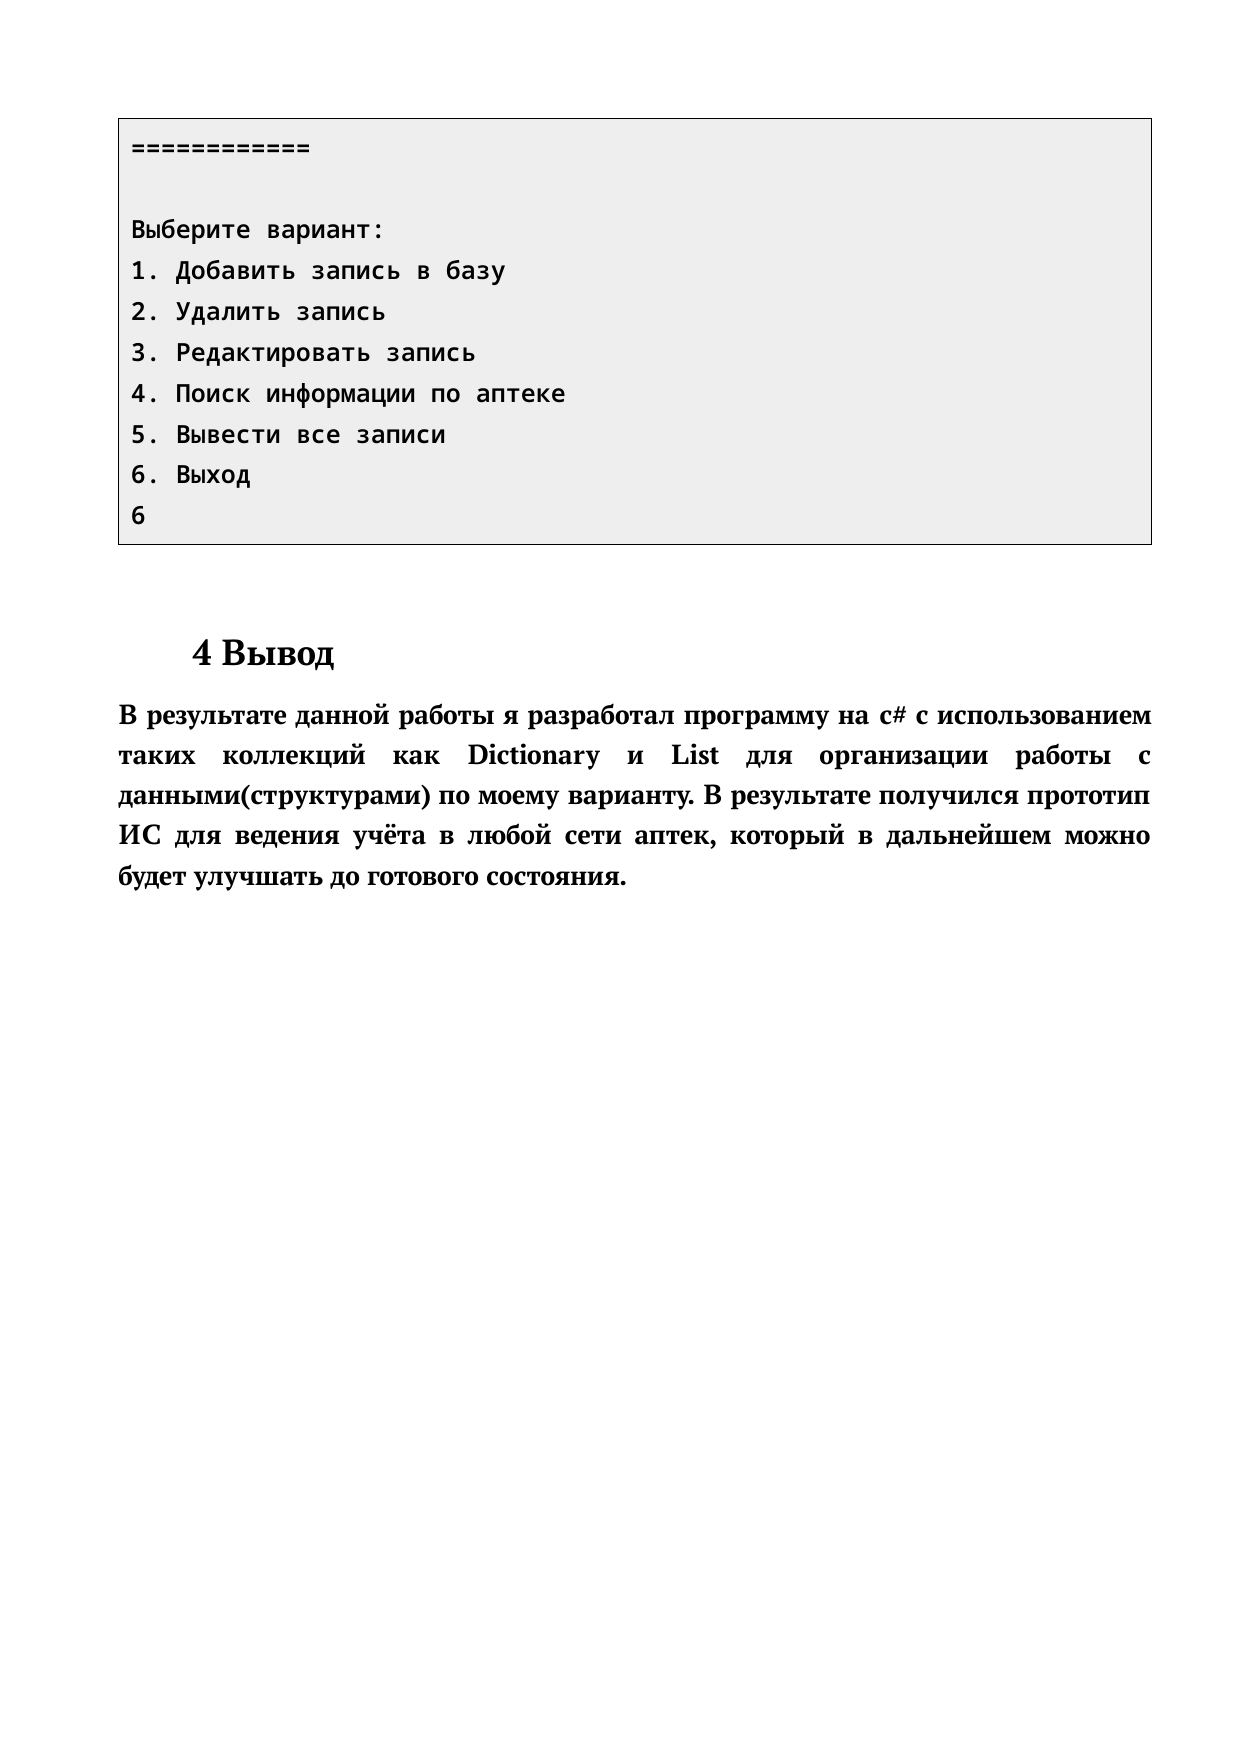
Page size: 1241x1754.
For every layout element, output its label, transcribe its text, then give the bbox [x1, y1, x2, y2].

text В результате данной работы я разработал программу на c# с использованием таких коллекций как Dictionary и List для организации работы с данными(структурами) по моему варианту. В результате получился прототип ИС для ведения учёта в любой сети аптек, который в дальнейшем можно будет улучшать до готового состояния. [118, 697, 1152, 891]
text 1. Добавить запись в базу [119, 241, 1151, 281]
text 3. Редактировать запись [119, 322, 1151, 363]
text 6. Выход [119, 445, 1151, 486]
text 2. Удалить запись [119, 281, 1151, 322]
text 4. Поиск информации по аптеке [119, 363, 1151, 404]
text Выберите вариант: [119, 200, 1151, 241]
subtitle 4 Вывод [192, 629, 1152, 673]
text 5. Вывести все записи [119, 404, 1151, 445]
text 6 [119, 486, 1151, 544]
text ============ [119, 119, 1151, 159]
